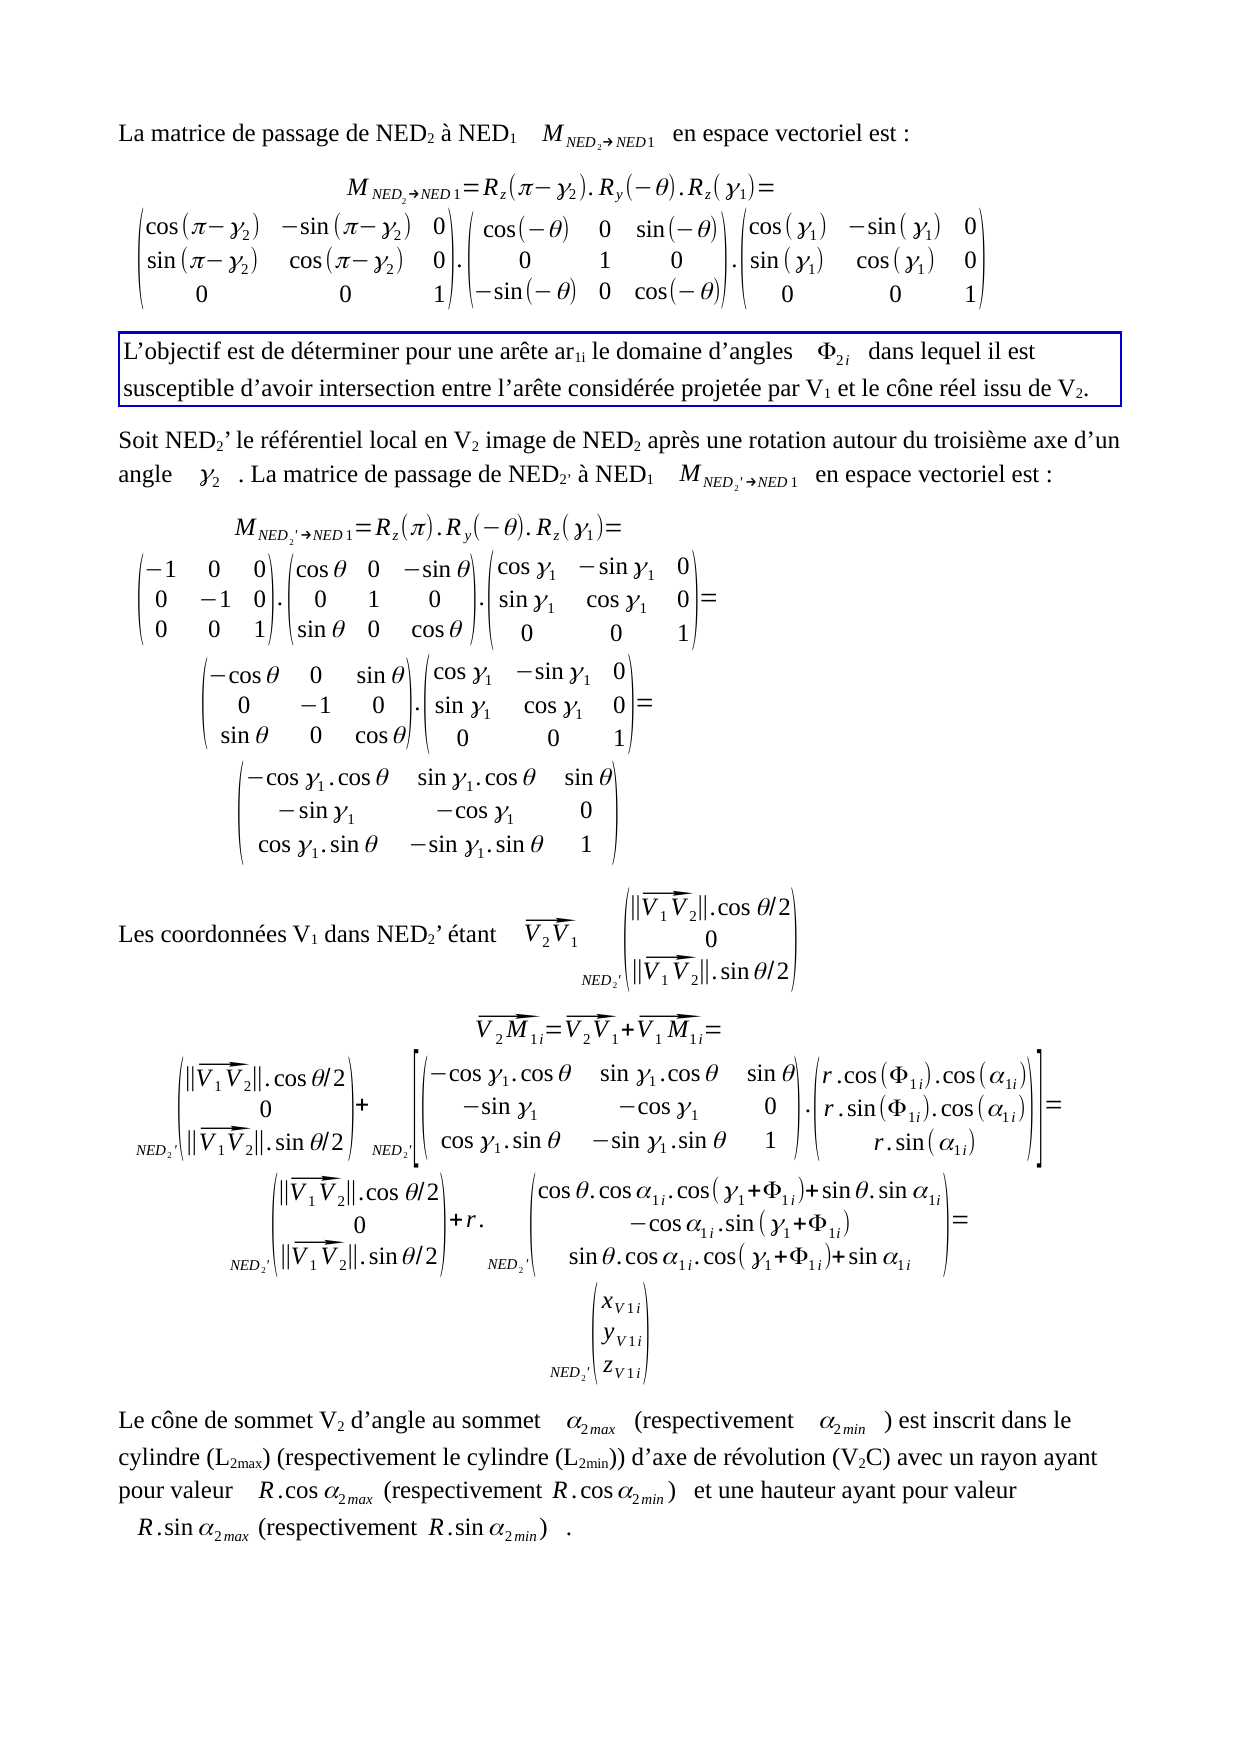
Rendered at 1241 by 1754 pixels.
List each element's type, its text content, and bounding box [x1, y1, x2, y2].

text L’objectif est de déterminer pour une arête ar1i le domaine d’angles dans lequel il est susceptible d’avoir intersection entre l’arête considérée projetée par V1 et le cône réel issu de V2. [120, 334, 1120, 405]
text La matrice de passage de NED2 à NED1 en espace vectoriel est : [118, 118, 1122, 153]
text Soit NED2’ le référentiel local en V2 image de NED2 après une rotation autour du troisième axe d’un angle . La matrice de passage de NED2’ à NED1 en espace vectoriel est : [118, 426, 1122, 493]
text Le cône de sommet V2 d’angle au sommet (respectivement ) est inscrit dans le cylindre (L2max) (respectivement le cylindre (L2min)) d’axe de révolution (V2C) avec un rayon ayant pour valeur et une hauteur ayant pour valeur . [118, 1406, 1122, 1544]
text Les coordonnées V1 dans NED2’ étant [118, 885, 1122, 994]
